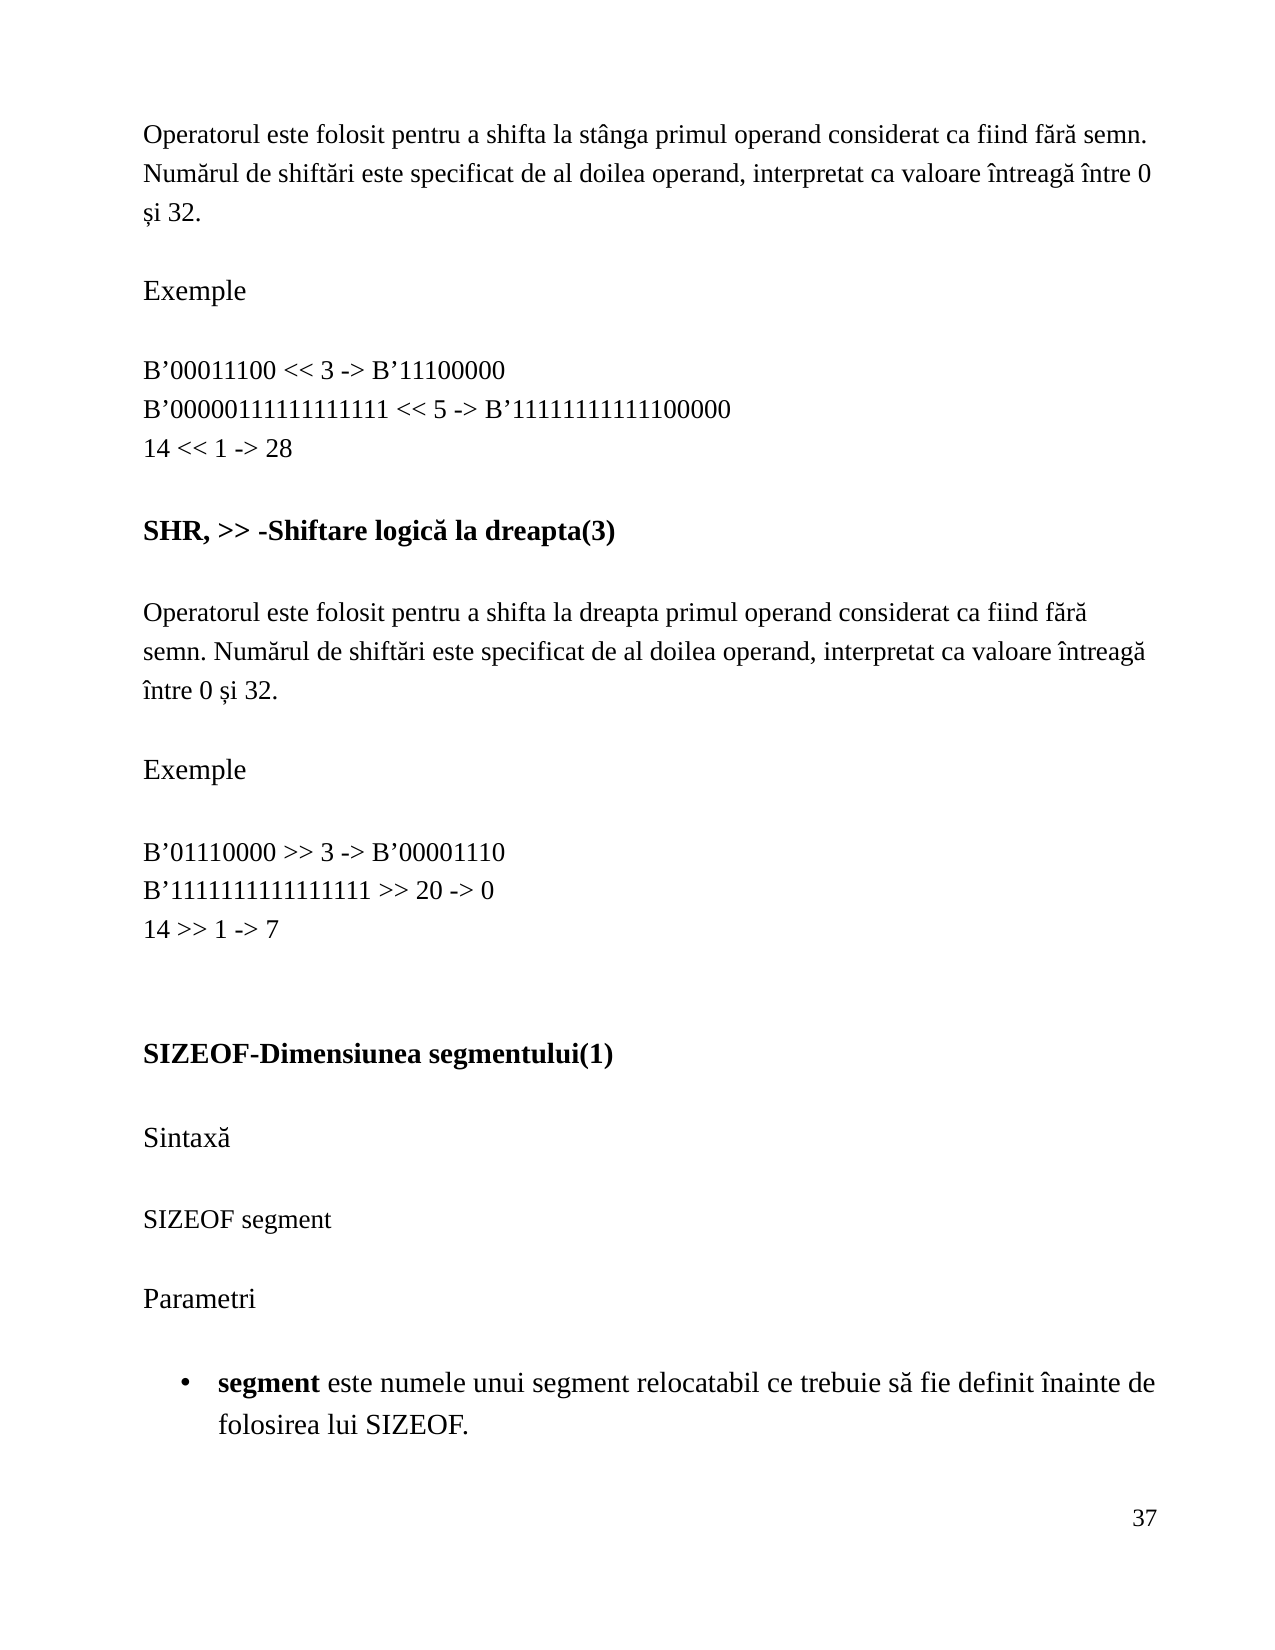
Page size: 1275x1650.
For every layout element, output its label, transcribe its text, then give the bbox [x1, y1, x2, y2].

text SIZEOF segment [143, 1203, 1157, 1234]
text B’1111111111111111 >> 20 -> 0 [143, 874, 1157, 906]
text Operatorul este folosit pentru a shifta la dreapta primul operand considerat ca fiind fără semn. Numărul de shiftări este specificat de al doilea operand, interpretat ca valoare întreagă între 0 și 32. [143, 596, 1157, 705]
text Exemple [143, 752, 1157, 785]
text B’01110000 >> 3 -> B’00001110 [143, 836, 1157, 867]
text B’00000111111111111 << 5 -> B’11111111111100000 [143, 393, 1157, 424]
text Exemple [143, 273, 1157, 307]
text Sintaxă [143, 1120, 1157, 1153]
text B’00011100 << 3 -> B’11100000 [143, 354, 1157, 385]
text 14 << 1 -> 28 [143, 432, 1157, 463]
text Operatorul este folosit pentru a shifta la stânga primul operand considerat ca fiind fără semn. Numărul de shiftări este specificat de al doilea operand, interpretat ca valoare întreagă între 0 și 32. [143, 118, 1157, 227]
list segment este numele unui segment relocatabil ce trebuie să fie definit înainte de folosirea lui SIZEOF. [180, 1365, 1157, 1440]
text SIZEOF-Dimensiunea segmentului(1) [143, 1036, 1157, 1069]
text SHR, >> -Shiftare logică la dreapta(3) [143, 513, 1157, 546]
text Parametri [143, 1281, 1157, 1315]
text 14 >> 1 -> 7 [143, 913, 1157, 944]
